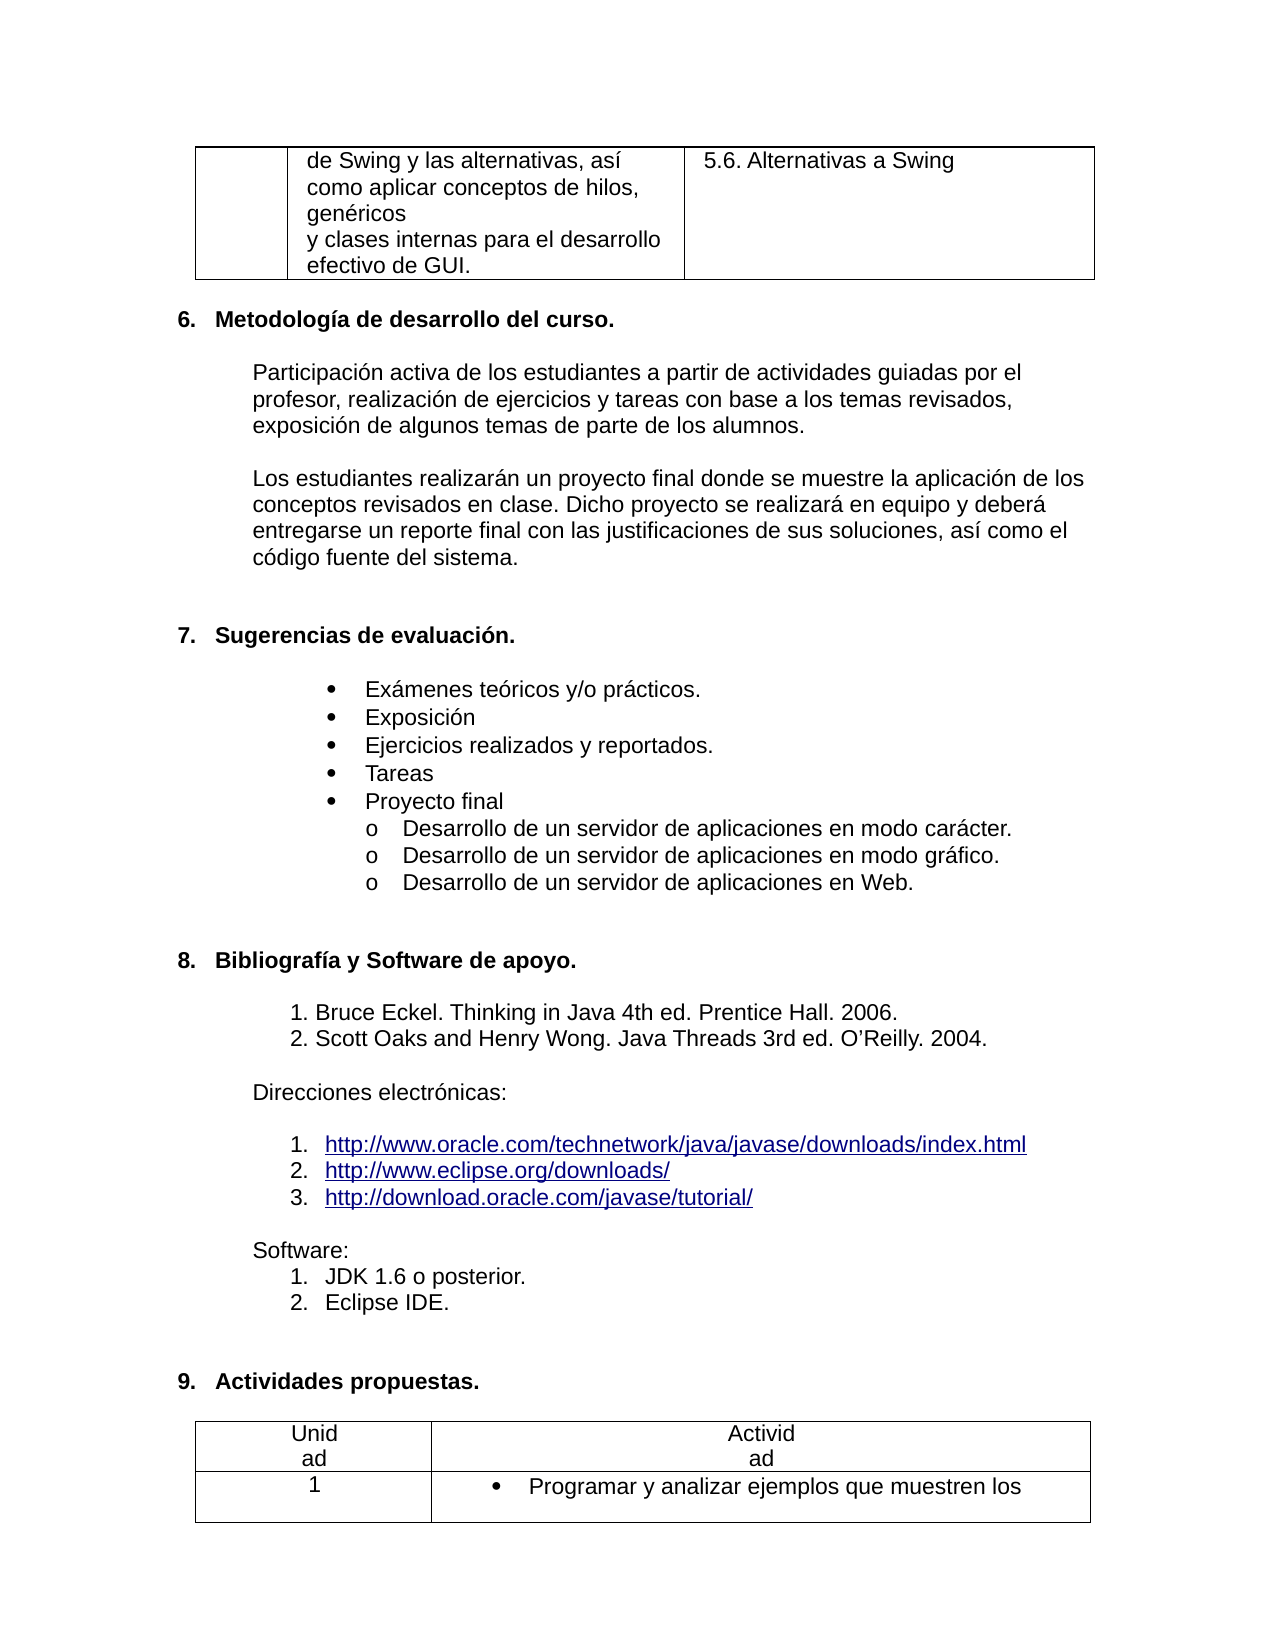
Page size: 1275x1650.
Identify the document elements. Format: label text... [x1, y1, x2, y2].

text Software: [252, 1237, 1121, 1263]
list Scott Oaks and Henry Wong. Java Threads 3rd ed. O’Reilly. 2004. [290, 1026, 1121, 1052]
list Bruce Eckel. Thinking in Java 4th ed. Prentice Hall. 2006. [290, 1000, 1121, 1026]
table_cell Programar y analizar ejemplos que muestren los [432, 1472, 1090, 1522]
list Desarrollo de un servidor de aplicaciones en Web. [365, 869, 1121, 896]
text Los estudiantes realizarán un proyecto final donde se muestre la aplicación de los conceptos revisados en clase. Dicho proyecto se realizará en equipo y deberá entregarse un reporte final con las justificaciones de sus soluciones, así como el código fuente del sistema. [252, 465, 1085, 570]
list http://download.oracle.com/javase/tutorial/ [290, 1184, 1121, 1210]
list http://www.eclipse.org/downloads/ [290, 1158, 1121, 1184]
list Eclipse IDE. [290, 1289, 1121, 1316]
list Proyecto final [327, 787, 1121, 815]
text Direcciones electrónicas: [252, 1079, 1121, 1105]
table_header Unidad [196, 1422, 431, 1471]
table_cell 1 [196, 1472, 431, 1522]
table_header [196, 148, 287, 279]
subtitle Sugerencias de evaluación. [177, 622, 1121, 649]
text Participación activa de los estudiantes a partir de actividades guiadas por el profesor, realización de ejercicios y tareas con base a los temas revisados, exposición de algunos temas de parte de los alumnos. [252, 359, 1023, 438]
table_header 5.6. Alternativas a Swing [685, 148, 1094, 279]
list Metodología de desarrollo del curso. [177, 306, 1121, 332]
list Tareas [327, 759, 1121, 787]
list Desarrollo de un servidor de aplicaciones en modo gráfico. [365, 842, 1121, 869]
list Desarrollo de un servidor de aplicaciones en modo carácter. [365, 815, 1121, 842]
table_header Actividad [432, 1422, 1090, 1471]
table_header de Swing y las alternativas, así como aplicar conceptos de hilos, genéricos y clases internas para el desarrollo efectivo de GUI. [288, 148, 684, 279]
list Ejercicios realizados y reportados. [327, 731, 1121, 759]
subtitle Actividades propuestas. [177, 1368, 1121, 1394]
list Exposición [327, 703, 1121, 731]
list Exámenes teóricos y/o prácticos. [327, 675, 1121, 703]
list http://www.oracle.com/technetwork/java/javase/downloads/index.html [290, 1131, 1121, 1158]
subtitle Bibliografía y Software de apoyo. [177, 947, 1121, 973]
list JDK 1.6 o posterior. [290, 1263, 1121, 1289]
